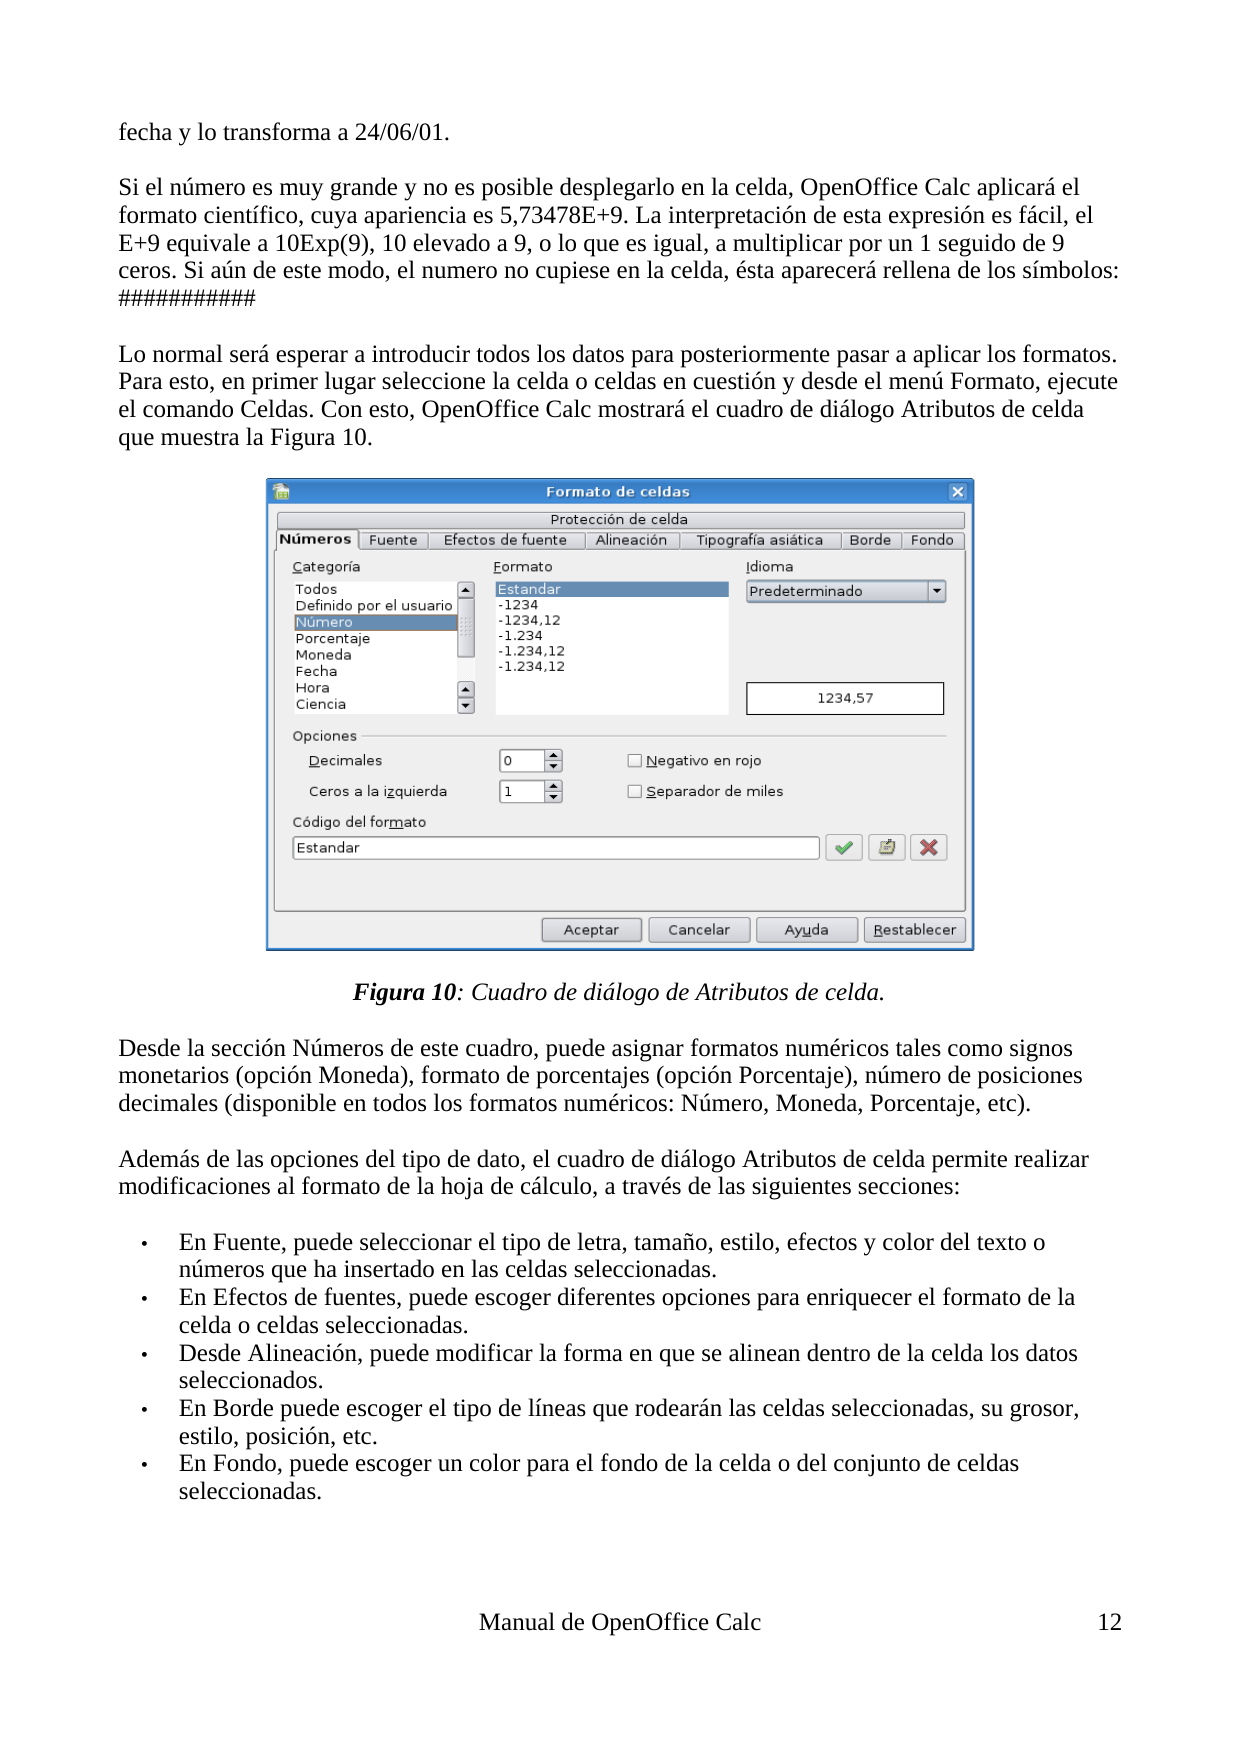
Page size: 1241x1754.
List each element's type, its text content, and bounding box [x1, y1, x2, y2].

text Figura 10: Cuadro de diálogo de Atributos de celda. [118, 978, 1122, 1006]
text Lo normal será esperar a introducir todos los datos para posteriormente pasar a aplicar los formatos. Para esto, en primer lugar seleccione la celda o celdas en cuestión y desde el menú Formato, ejecute el comando Celdas. Con esto, OpenOffice Calc mostrará el cuadro de diálogo Atributos de celda que muestra la Figura 10. [118, 340, 1122, 451]
picture [265, 478, 975, 951]
list En Fondo, puede escoger un color para el fondo de la celda o del conjunto de celdas seleccionadas. [141, 1449, 1122, 1505]
list En Fuente, puede seleccionar el tipo de letra, tamaño, estilo, efectos y color del texto o números que ha insertado en las celdas seleccionadas. [141, 1228, 1122, 1283]
text fecha y lo transforma a 24/06/01. [118, 118, 1122, 146]
list En Borde puede escoger el tipo de líneas que rodearán las celdas seleccionadas, su grosor, estilo, posición, etc. [141, 1394, 1122, 1449]
list En Efectos de fuentes, puede escoger diferentes opciones para enriquecer el formato de la celda o celdas seleccionadas. [141, 1283, 1122, 1339]
text Además de las opciones del tipo de dato, el cuadro de diálogo Atributos de celda permite realizar modificaciones al formato de la hoja de cálculo, a través de las siguientes secciones: [118, 1145, 1122, 1200]
text Desde la sección Números de este cuadro, puede asignar formatos numéricos tales como signos monetarios (opción Moneda), formato de porcentajes (opción Porcentaje), número de posiciones decimales (disponible en todos los formatos numéricos: Número, Moneda, Porcentaje, etc). [118, 1034, 1122, 1117]
list Desde Alineación, puede modificar la forma en que se alinean dentro de la celda los datos seleccionados. [141, 1339, 1122, 1394]
text Si el número es muy grande y no es posible desplegarlo en la celda, OpenOffice Calc aplicará el formato científico, cuya apariencia es 5,73478E+9. La interpretación de esta expresión es fácil, el E+9 equivale a 10Exp(9), 10 elevado a 9, o lo que es igual, a multiplicar por un 1 seguido de 9 ceros. Si aún de este modo, el numero no cupiese en la celda, ésta aparecerá rellena de los símbolos: ########### [118, 173, 1122, 312]
